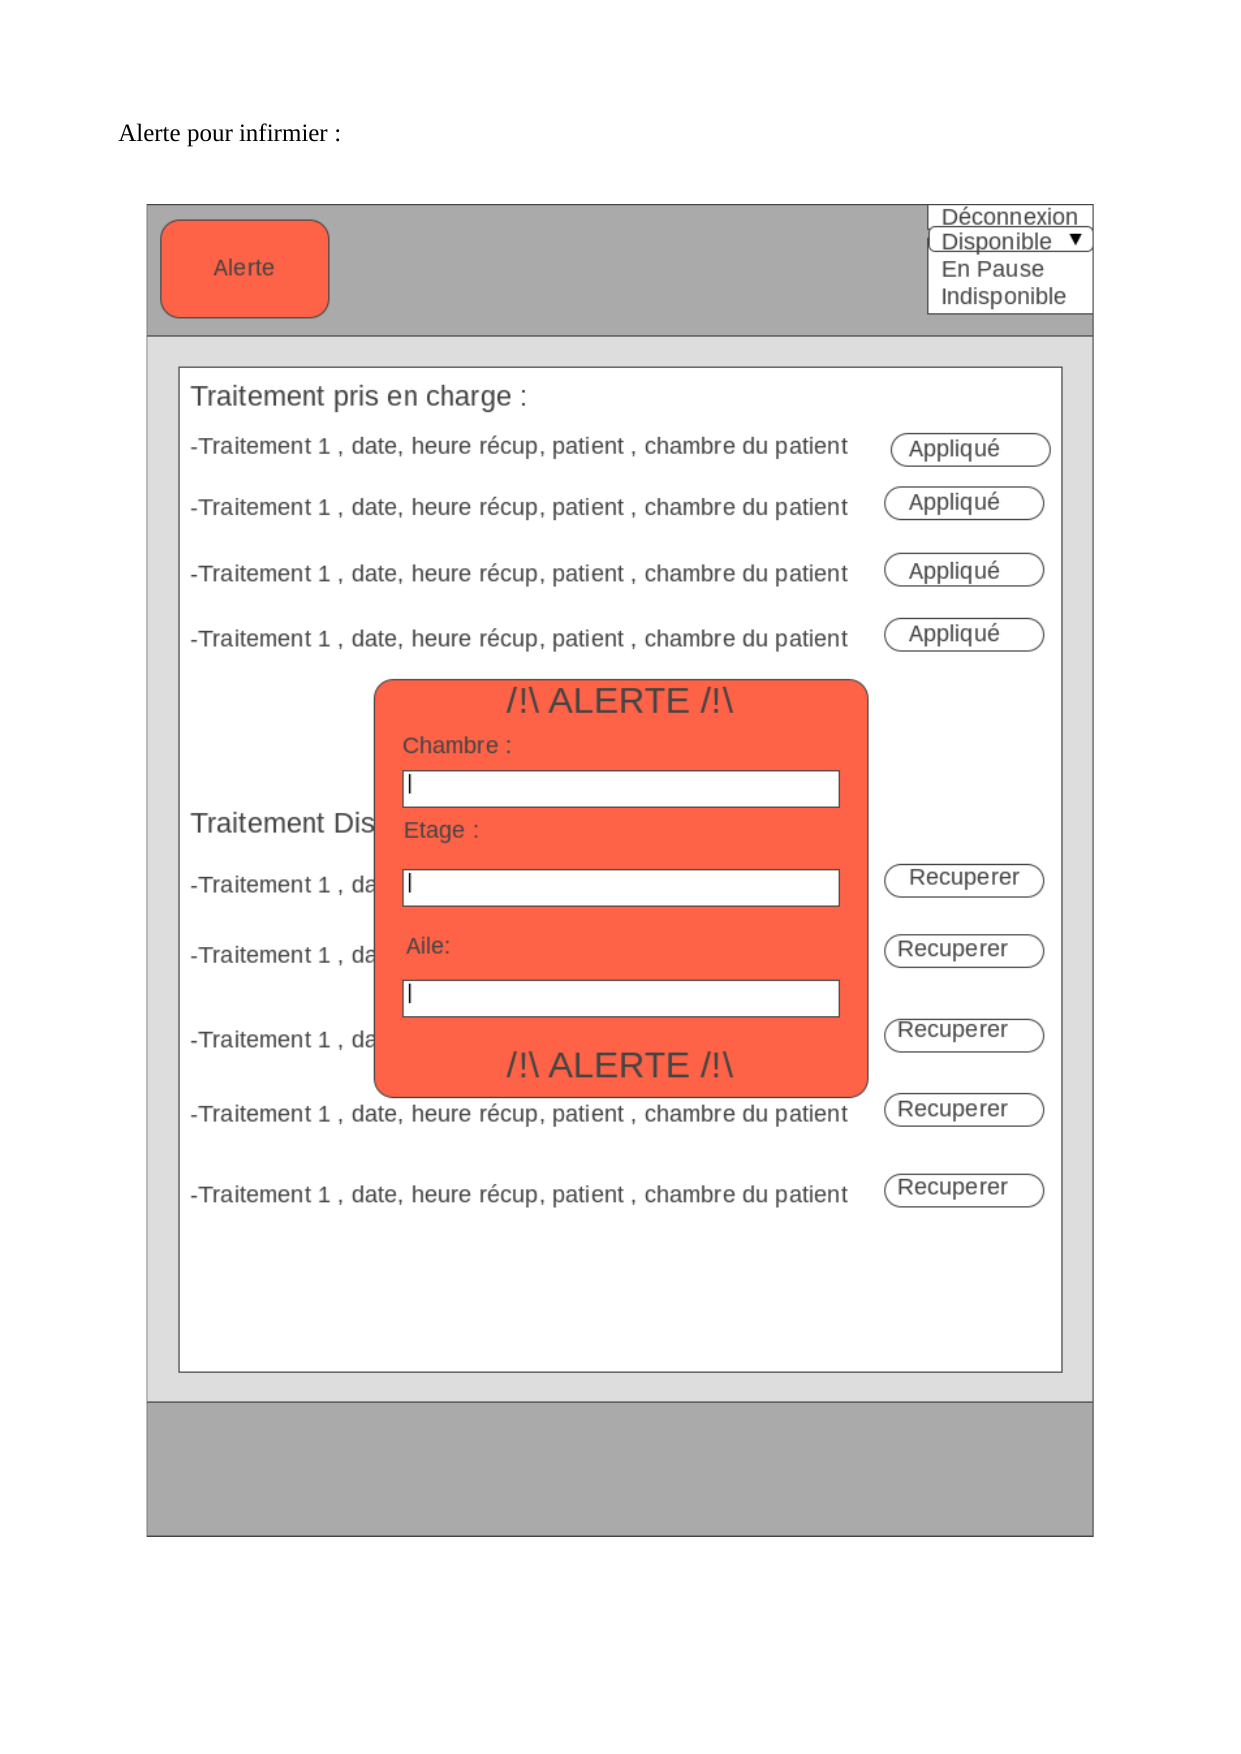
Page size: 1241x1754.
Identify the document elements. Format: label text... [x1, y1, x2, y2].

picture [146, 204, 1094, 1537]
text Alerte pour infirmier : [118, 118, 1122, 147]
